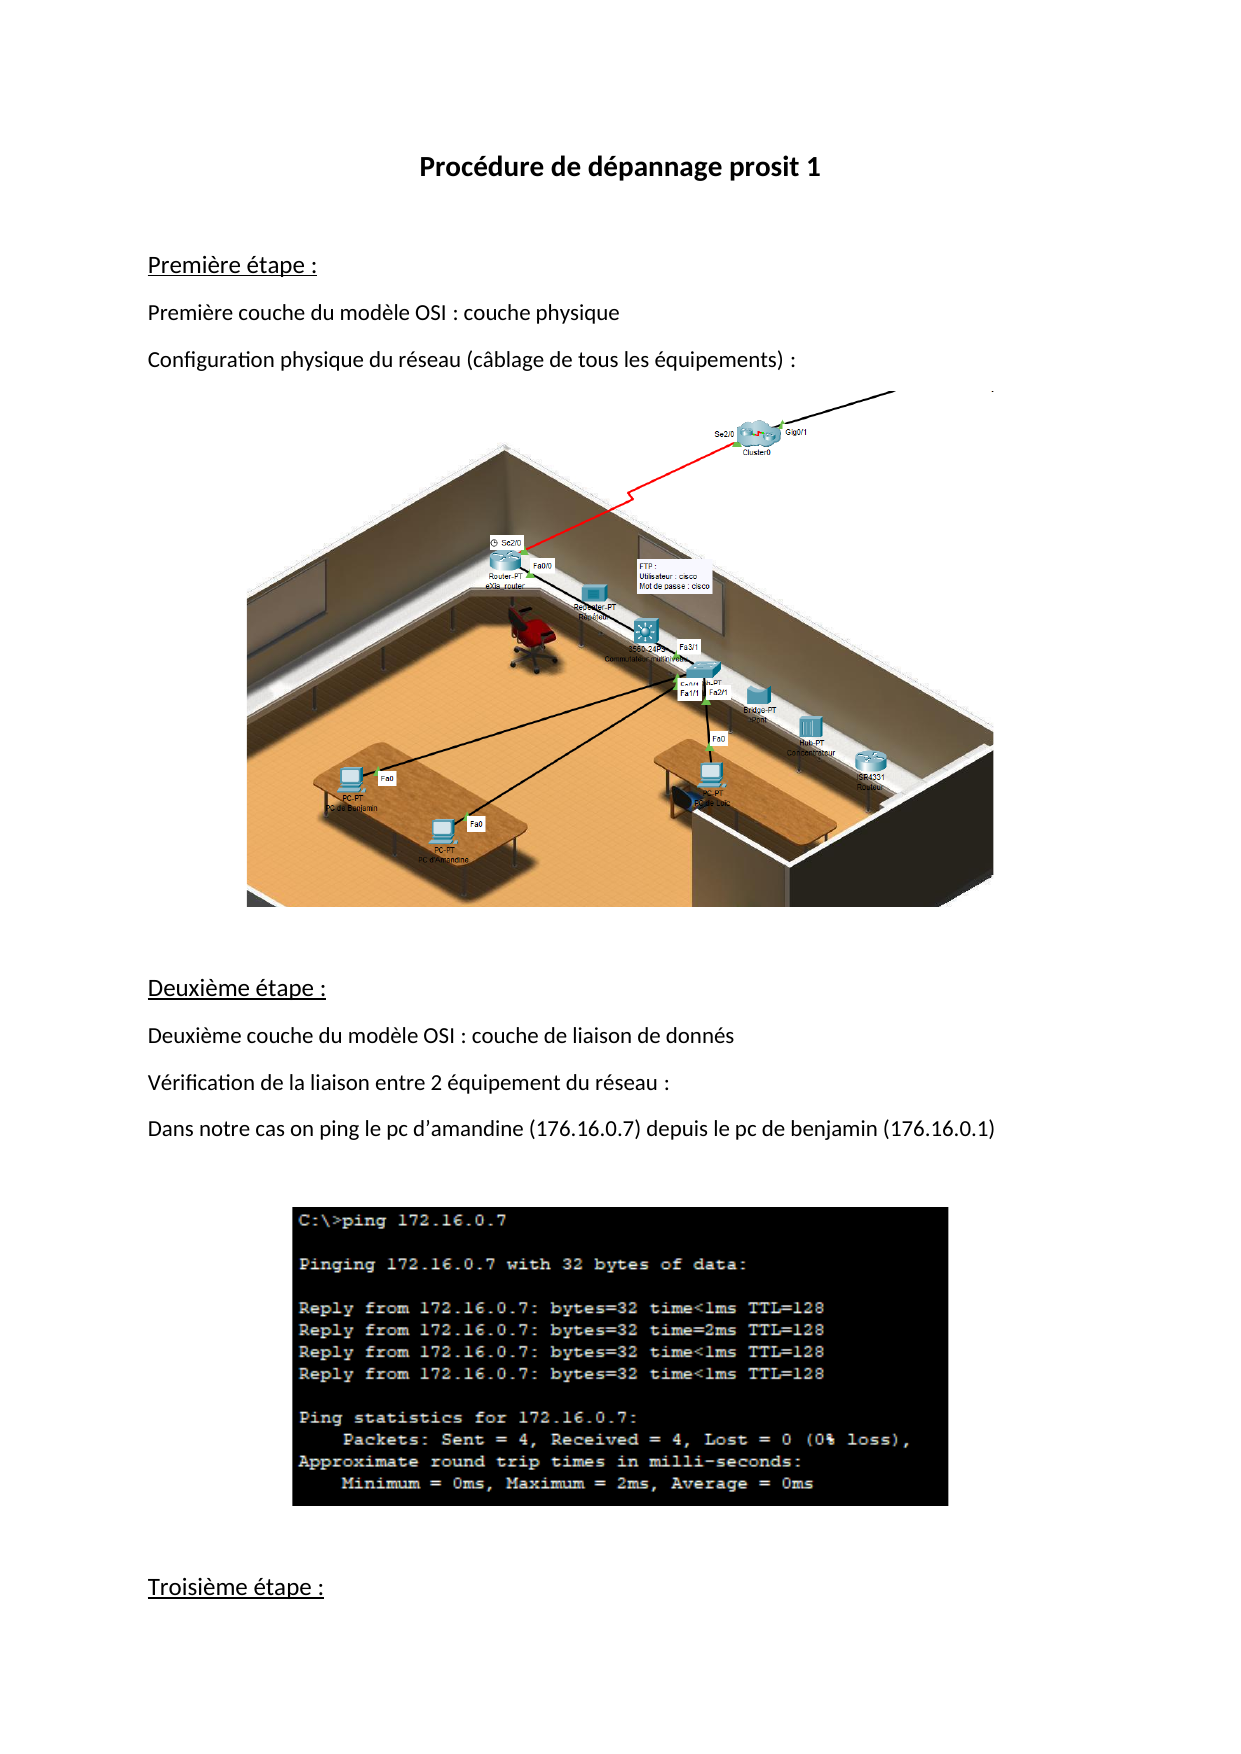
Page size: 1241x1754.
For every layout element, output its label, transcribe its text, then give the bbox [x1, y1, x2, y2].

text Deuxième couche du modèle OSI : couche de liaison de donnés [148, 1021, 1093, 1049]
text Configuration physique du réseau (câblage de tous les équipements) : [148, 345, 1093, 373]
text Deuxième étape : [148, 972, 1093, 1003]
text Vérification de la liaison entre 2 équipement du réseau : [148, 1068, 1093, 1096]
text Première couche du modèle OSI : couche physique [148, 298, 1093, 326]
text Procédure de dépannage prosit 1 [148, 148, 1093, 183]
text Troisième étape : [148, 1571, 1093, 1602]
text Dans notre cas on ping le pc d’amandine (176.16.0.7) depuis le pc de benjamin (176.16.0.1) [148, 1114, 1093, 1142]
text Première étape : [148, 249, 1093, 279]
